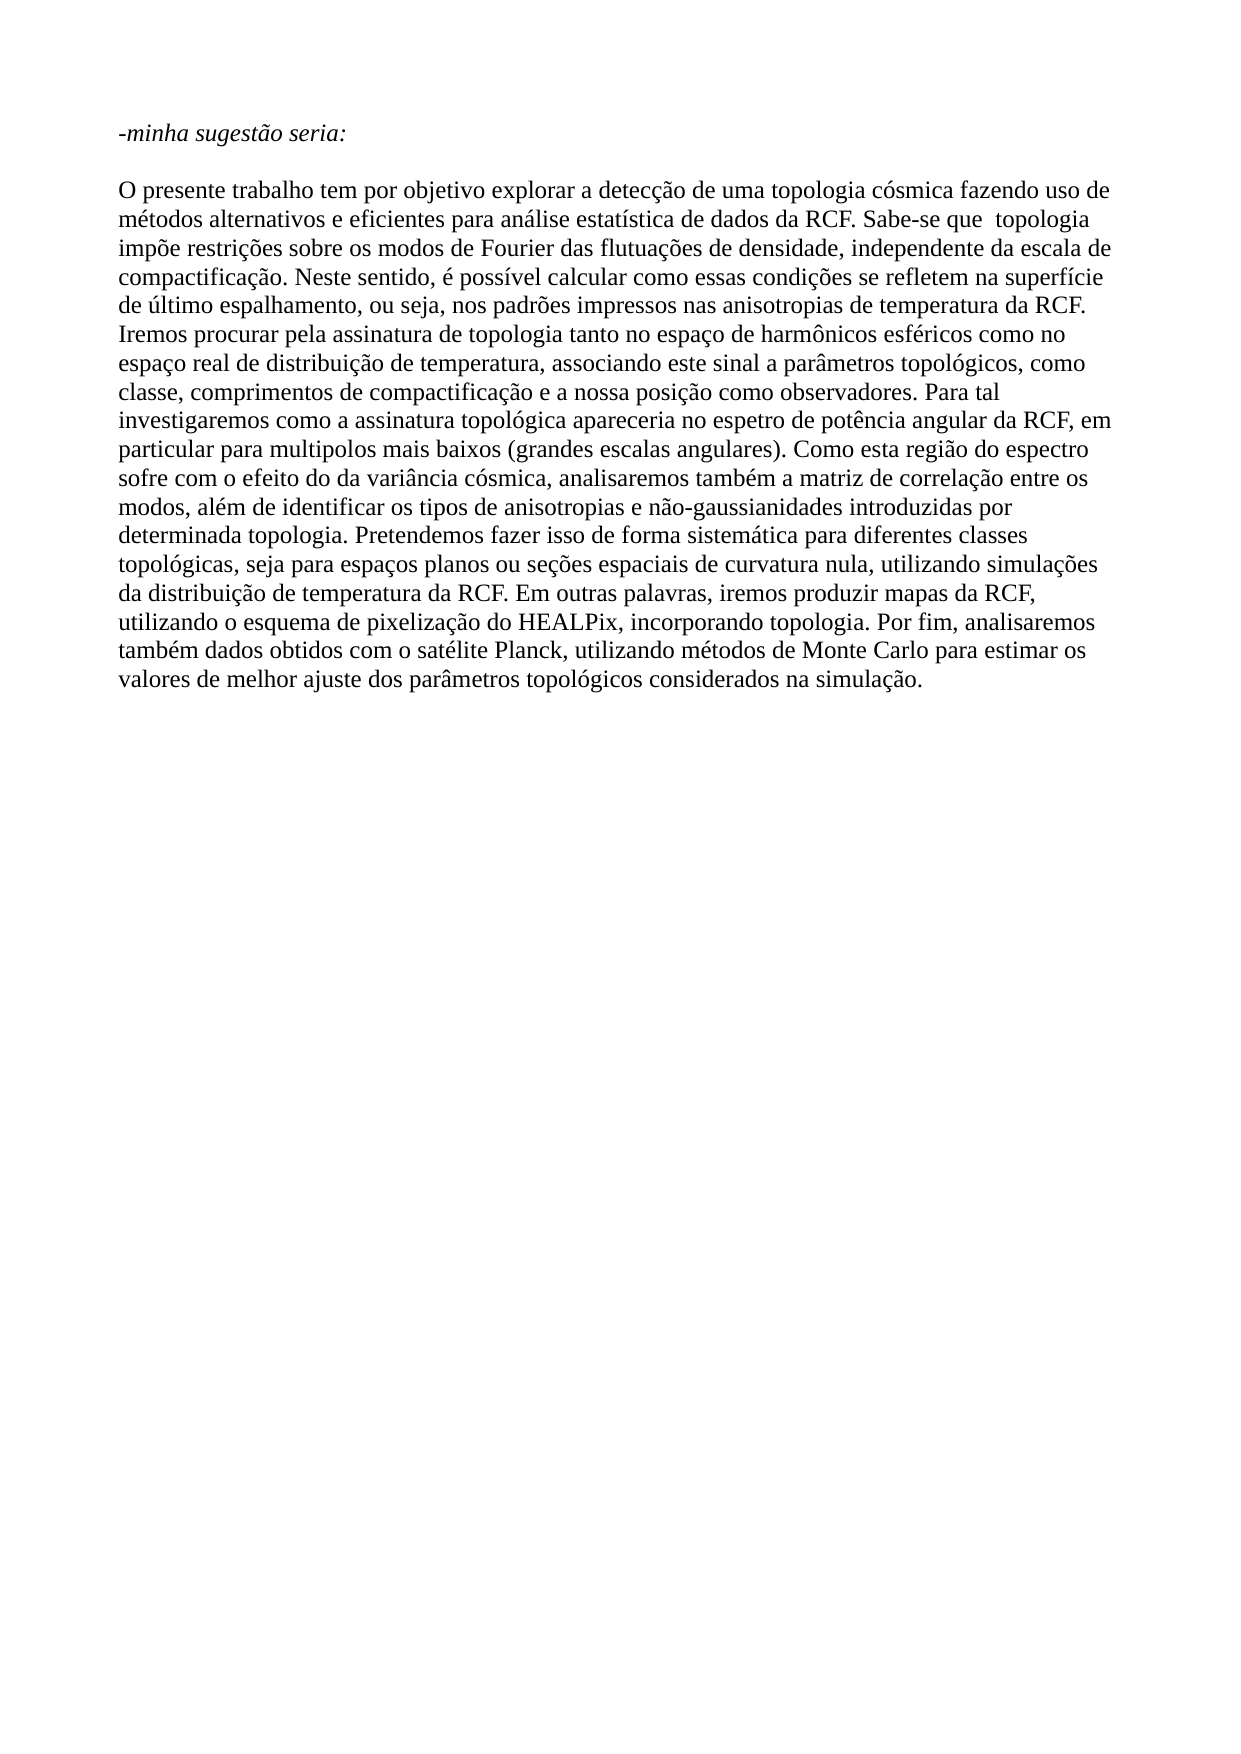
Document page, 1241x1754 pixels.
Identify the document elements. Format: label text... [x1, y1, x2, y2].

text -minha sugestão seria: [118, 118, 1122, 147]
text O presente trabalho tem por objetivo explorar a detecção de uma topologia cósmica fazendo uso de métodos alternativos e eficientes para análise estatística de dados da RCF. Sabe-se que topologia impõe restrições sobre os modos de Fourier das flutuações de densidade, independente da escala de compactificação. Neste sentido, é possível calcular como essas condições se refletem na superfície de último espalhamento, ou seja, nos padrões impressos nas anisotropias de temperatura da RCF. Iremos procurar pela assinatura de topologia tanto no espaço de harmônicos esféricos como no espaço real de distribuição de temperatura, associando este sinal a parâmetros topológicos, como classe, comprimentos de compactificação e a nossa posição como observadores. Para tal investigaremos como a assinatura topológica apareceria no espetro de potência angular da RCF, em particular para multipolos mais baixos (grandes escalas angulares). Como esta região do espectro sofre com o efeito do da variância cósmica, analisaremos também a matriz de correlação entre os modos, além de identificar os tipos de anisotropias e não-gaussianidades introduzidas por determinada topologia. Pretendemos fazer isso de forma sistemática para diferentes classes topológicas, seja para espaços planos ou seções espaciais de curvatura nula, utilizando simulações da distribuição de temperatura da RCF. Em outras palavras, iremos produzir mapas da RCF, utilizando o esquema de pixelização do HEALPix, incorporando topologia. Por fim, analisaremos também dados obtidos com o satélite Planck, utilizando métodos de Monte Carlo para estimar os valores de melhor ajuste dos parâmetros topológicos considerados na simulação. [118, 176, 1122, 693]
